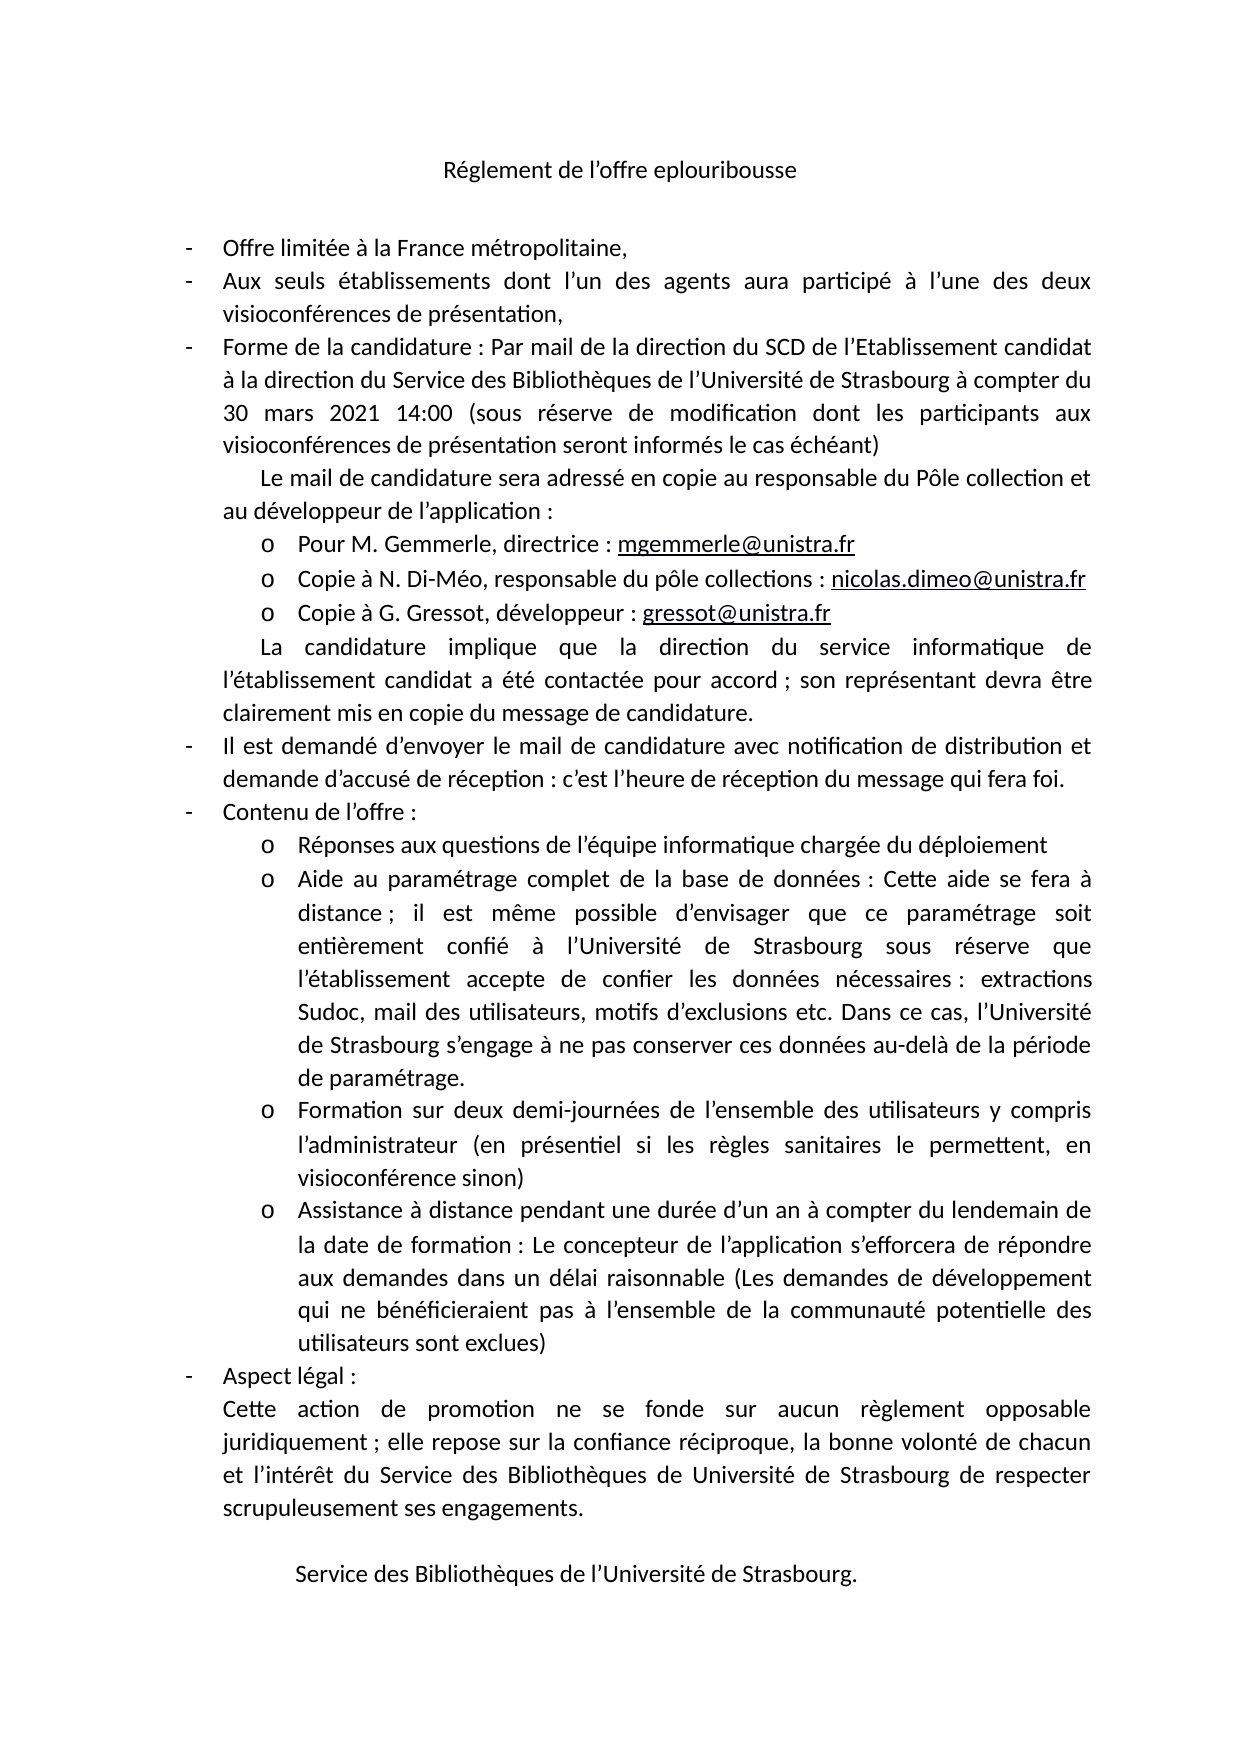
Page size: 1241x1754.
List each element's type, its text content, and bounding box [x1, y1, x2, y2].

list Il est demandé d’envoyer le mail de candidature avec notification de distribution et demande d’accusé de réception : c’est l’heure de réception du message qui fera foi. [185, 730, 1093, 793]
list Cette action de promotion ne se fonde sur aucun règlement opposable juridiquement ; elle repose sur la confiance réciproque, la bonne volonté de chacun et l’intérêt du Service des Bibliothèques de Université de Strasbourg de respecter scrupuleusement ses engagements. [223, 1393, 1093, 1523]
list Service des Bibliothèques de l’Université de Strasbourg. [223, 1558, 1093, 1588]
list Offre limitée à la France métropolitaine, [185, 232, 1093, 263]
list Réponses aux questions de l’équipe informatique chargée du déploiement [260, 829, 1093, 861]
list Copie à N. Di-Méo, responsable du pôle collections : nicolas.dimeo@unistra.fr [260, 563, 1093, 594]
list Aspect légal : [185, 1361, 1093, 1391]
list Pour M. Gemmerle, directrice : mgemmerle@unistra.fr [260, 528, 1093, 560]
list Contenu de l’offre : [185, 796, 1093, 826]
list Formation sur deux demi-journées de l’ensemble des utilisateurs y compris l’administrateur (en présentiel si les règles sanitaires le permettent, en visioconférence sinon) [260, 1095, 1093, 1192]
list Assistance à distance pendant une durée d’un an à compter du lendemain de la date de formation : Le concepteur de l’application s’efforcera de répondre aux demandes dans un délai raisonnable (Les demandes de développement qui ne bénéficieraient pas à l’ensemble de la communauté potentielle des utilisateurs sont exclues) [260, 1195, 1093, 1358]
list Aux seuls établissements dont l’un des agents aura participé à l’une des deux visioconférences de présentation, [185, 265, 1093, 328]
list Copie à G. Gressot, développeur : gressot@unistra.fr [260, 597, 1093, 629]
text Réglement de l’offre eplouribousse [148, 154, 1093, 184]
list Le mail de candidature sera adressé en copie au responsable du Pôle collection et au développeur de l’application : [223, 463, 1093, 526]
list Forme de la candidature : Par mail de la direction du SCD de l’Etablissement candidat à la direction du Service des Bibliothèques de l’Université de Strasbourg à compter du 30 mars 2021 14:00 (sous réserve de modification dont les participants aux visioconférences de présentation seront informés le cas échéant) [185, 331, 1093, 460]
list La candidature implique que la direction du service informatique de l’établissement candidat a été contactée pour accord ; son représentant devra être clairement mis en copie du message de candidature. [223, 631, 1093, 728]
list Aide au paramétrage complet de la base de données : Cette aide se fera à distance ; il est même possible d’envisager que ce paramétrage soit entièrement confié à l’Université de Strasbourg sous réserve que l’établissement accepte de confier les données nécessaires : extractions Sudoc, mail des utilisateurs, motifs d’exclusions etc. Dans ce cas, l’Université de Strasbourg s’engage à ne pas conserver ces données au-delà de la période de paramétrage. [260, 863, 1093, 1092]
